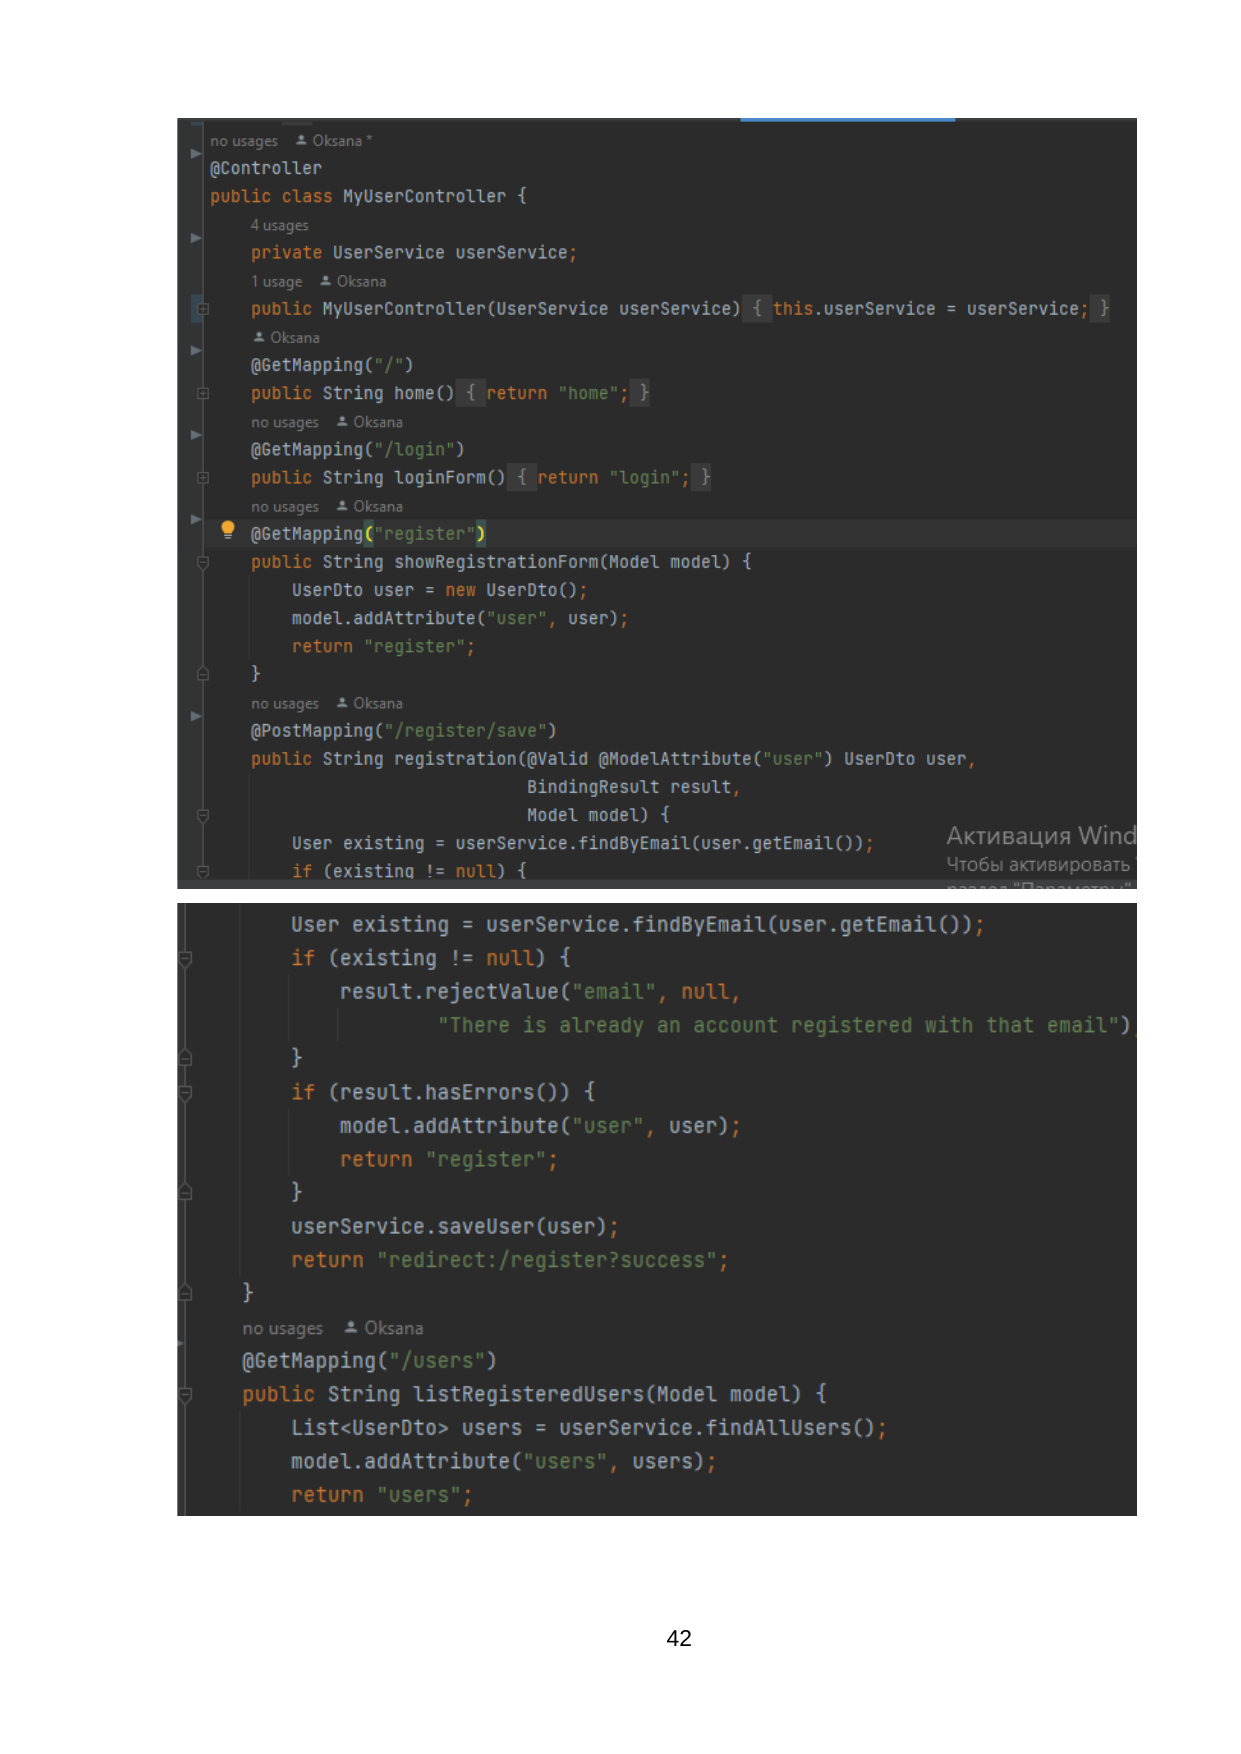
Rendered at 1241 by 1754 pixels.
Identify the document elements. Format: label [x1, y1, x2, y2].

picture [177, 903, 1137, 1516]
picture [177, 118, 1137, 889]
